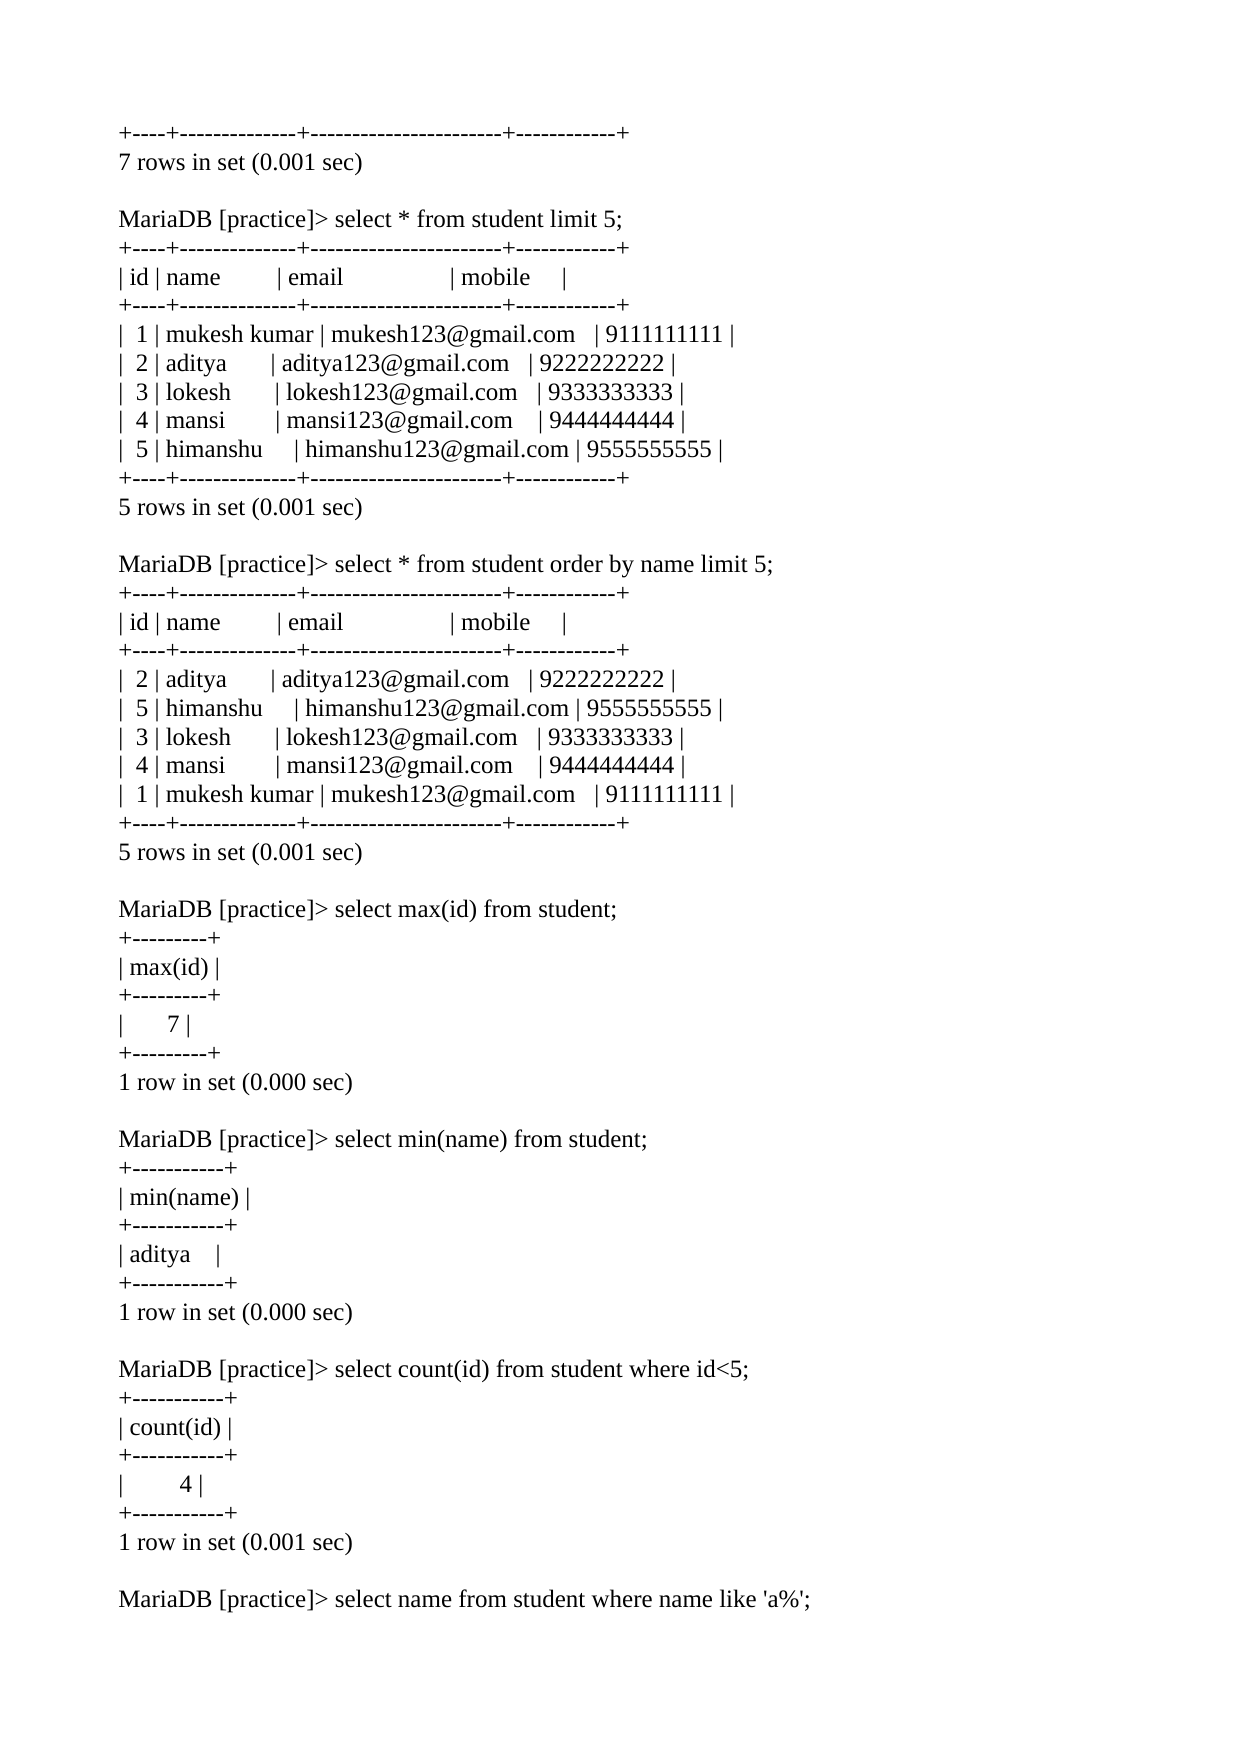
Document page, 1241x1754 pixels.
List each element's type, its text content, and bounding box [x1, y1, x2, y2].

text 5 rows in set (0.001 sec) [118, 837, 1122, 866]
text +---------+ [118, 923, 1122, 952]
text +----+--------------+-----------------------+------------+ [118, 291, 1122, 319]
text | 7 | [118, 1009, 1122, 1038]
text +----+--------------+-----------------------+------------+ [118, 808, 1122, 837]
text +-----------+ [118, 1383, 1122, 1412]
text 1 row in set (0.001 sec) [118, 1527, 1122, 1556]
text | max(id) | [118, 952, 1122, 981]
text | 2 | aditya | aditya123@gmail.com | 9222222222 | [118, 664, 1122, 693]
text +-----------+ [118, 1268, 1122, 1297]
text +-----------+ [118, 1153, 1122, 1182]
text +----+--------------+-----------------------+------------+ [118, 636, 1122, 664]
text 7 rows in set (0.001 sec) [118, 147, 1122, 176]
text +-----------+ [118, 1498, 1122, 1527]
text | id | name | email | mobile | [118, 262, 1122, 291]
text +----+--------------+-----------------------+------------+ [118, 578, 1122, 607]
text MariaDB [practice]> select min(name) from student; [118, 1124, 1122, 1153]
text +---------+ [118, 981, 1122, 1009]
text | 2 | aditya | aditya123@gmail.com | 9222222222 | [118, 348, 1122, 377]
text | min(name) | [118, 1182, 1122, 1211]
text MariaDB [practice]> select name from student where name like 'a%'; [118, 1584, 1122, 1613]
text +-----------+ [118, 1211, 1122, 1239]
text | 4 | [118, 1469, 1122, 1498]
text +----+--------------+-----------------------+------------+ [118, 233, 1122, 262]
text | 1 | mukesh kumar | mukesh123@gmail.com | 9111111111 | [118, 319, 1122, 348]
text MariaDB [practice]> select * from student limit 5; [118, 204, 1122, 233]
text | 1 | mukesh kumar | mukesh123@gmail.com | 9111111111 | [118, 779, 1122, 808]
text MariaDB [practice]> select count(id) from student where id<5; [118, 1354, 1122, 1383]
text | 4 | mansi | mansi123@gmail.com | 9444444444 | [118, 406, 1122, 434]
text | count(id) | [118, 1412, 1122, 1441]
text | 5 | himanshu | himanshu123@gmail.com | 9555555555 | [118, 693, 1122, 722]
text | 4 | mansi | mansi123@gmail.com | 9444444444 | [118, 751, 1122, 779]
text | 3 | lokesh | lokesh123@gmail.com | 9333333333 | [118, 722, 1122, 751]
text | 3 | lokesh | lokesh123@gmail.com | 9333333333 | [118, 377, 1122, 406]
text 5 rows in set (0.001 sec) [118, 492, 1122, 521]
text +-----------+ [118, 1441, 1122, 1469]
text | aditya | [118, 1239, 1122, 1268]
text 1 row in set (0.000 sec) [118, 1067, 1122, 1096]
text | id | name | email | mobile | [118, 607, 1122, 636]
text +---------+ [118, 1038, 1122, 1067]
text | 5 | himanshu | himanshu123@gmail.com | 9555555555 | [118, 434, 1122, 463]
text MariaDB [practice]> select * from student order by name limit 5; [118, 549, 1122, 578]
text MariaDB [practice]> select max(id) from student; [118, 894, 1122, 923]
text +----+--------------+-----------------------+------------+ [118, 118, 1122, 147]
text 1 row in set (0.000 sec) [118, 1297, 1122, 1326]
text +----+--------------+-----------------------+------------+ [118, 463, 1122, 492]
